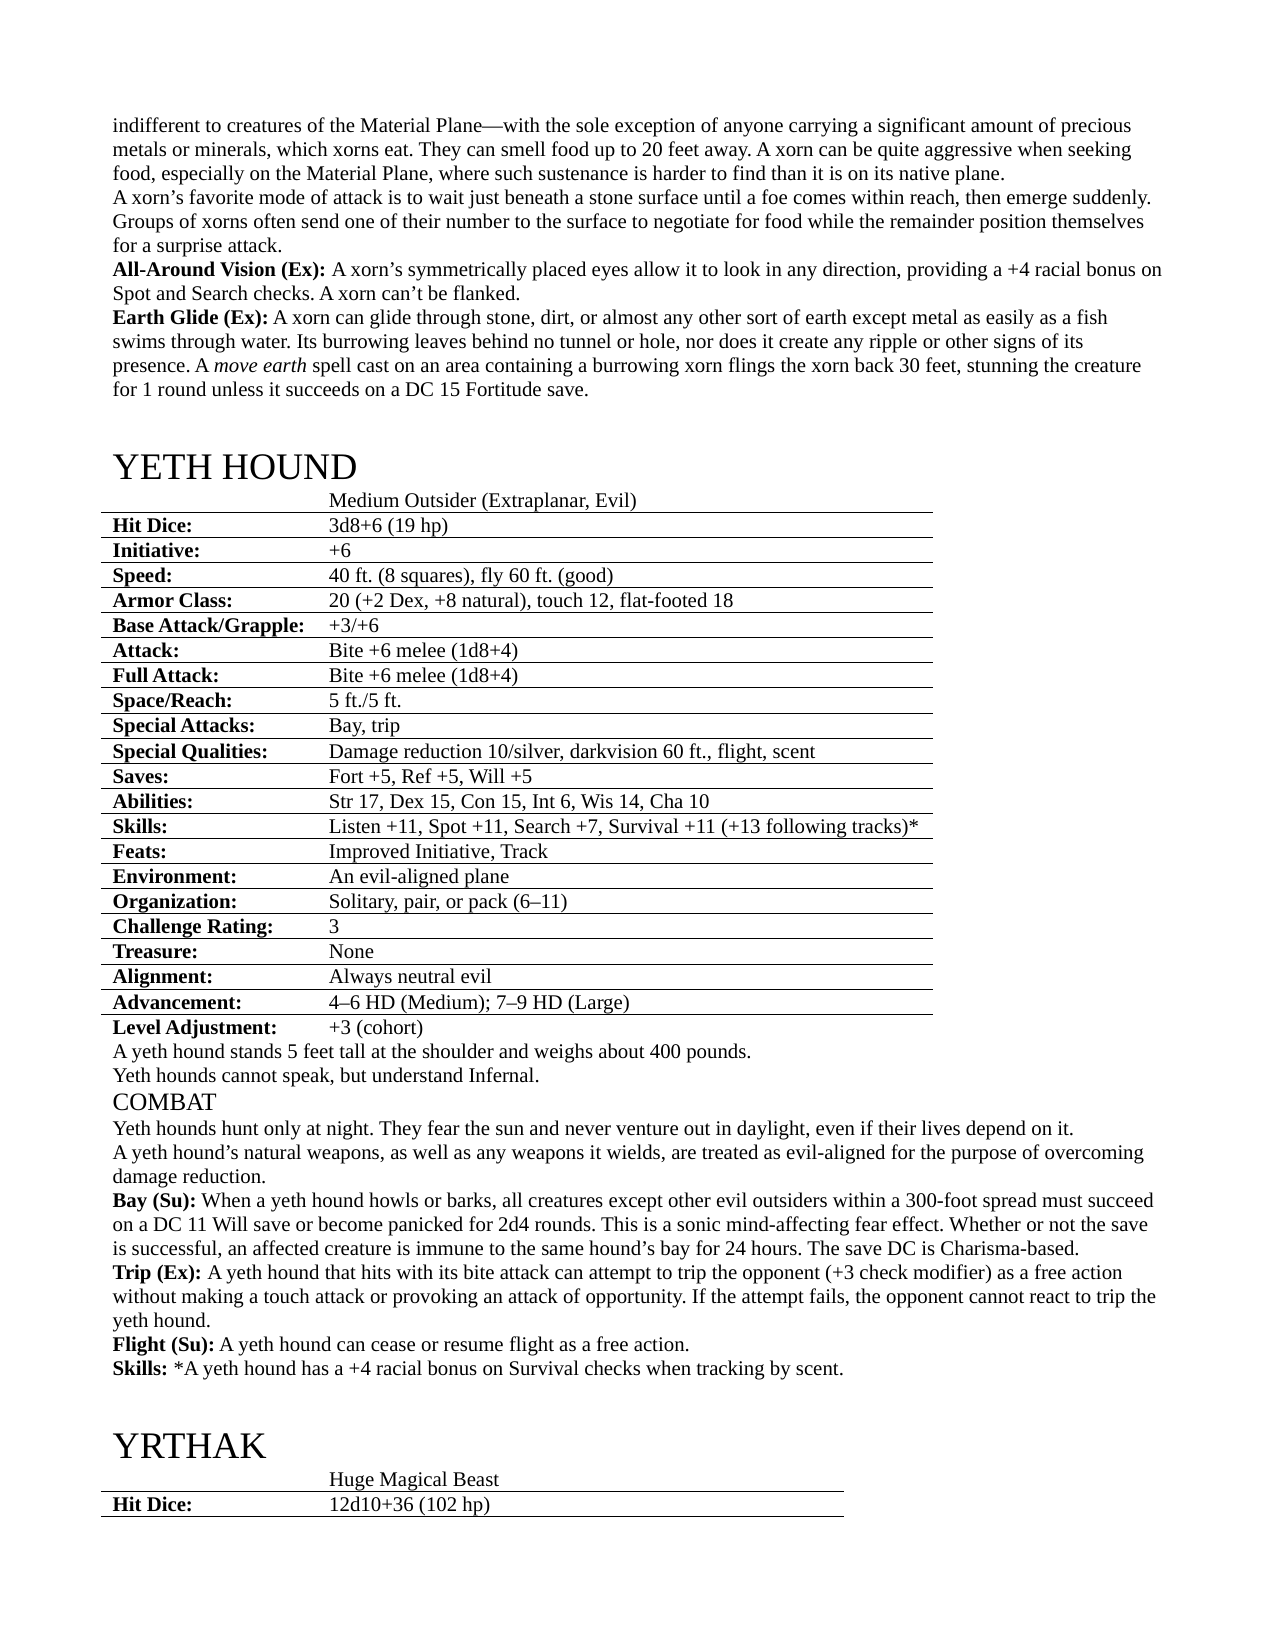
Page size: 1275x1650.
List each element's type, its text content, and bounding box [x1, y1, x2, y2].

table_cell Special Attacks: [101, 714, 317, 737]
text Bay (Su): When a yeth hound howls or barks, all creatures except other evil outsiders within a 300-foot spread must succeed on a DC 11 Will save or become panicked for 2d4 rounds. This is a sonic mind-affecting fear effect. Whether or not the save is successful, an affected creature is immune to the same hound’s bay for 24 hours. The save DC is Charisma-based. [112, 1188, 1162, 1260]
table_cell Armor Class: [101, 588, 317, 612]
table_cell An evil-aligned plane [318, 864, 933, 888]
text A xorn’s favorite mode of attack is to wait just beneath a stone surface until a foe comes within reach, then emerge suddenly. Groups of xorns often send one of their number to the surface to negotiate for food while the remainder position themselves for a surprise attack. [112, 185, 1162, 257]
table_header Huge Magical Beast [318, 1467, 844, 1491]
table_cell Fort +5, Ref +5, Will +5 [318, 764, 933, 788]
table_cell Feats: [101, 839, 317, 863]
table_cell Hit Dice: [101, 513, 317, 537]
text Skills: *A yeth hound has a +4 racial bonus on Survival checks when tracking by scent. [112, 1356, 1162, 1380]
table_cell Speed: [101, 563, 317, 587]
text A yeth hound stands 5 feet tall at the shoulder and weighs about 400 pounds. [112, 1039, 1162, 1063]
table_cell Space/Reach: [101, 688, 317, 712]
text COMBAT [112, 1087, 1162, 1116]
text Yeth hounds cannot speak, but understand Infernal. [112, 1063, 1162, 1087]
table_header Medium Outsider (Extraplanar, Evil) [318, 488, 933, 512]
table_cell +6 [318, 538, 933, 562]
table_cell Saves: [101, 764, 317, 788]
table_cell 40 ft. (8 squares), fly 60 ft. (good) [318, 563, 933, 587]
table_cell Initiative: [101, 538, 317, 562]
table_cell Solitary, pair, or pack (6–11) [318, 889, 933, 913]
text YETH HOUND [112, 444, 1162, 487]
table_cell Level Adjustment: [101, 1015, 317, 1039]
text YRTHAK [112, 1423, 1162, 1467]
table_cell Damage reduction 10/silver, darkvision 60 ft., flight, scent [318, 739, 933, 763]
table_cell Challenge Rating: [101, 914, 317, 938]
table_cell Always neutral evil [318, 965, 933, 988]
table_cell Skills: [101, 814, 317, 838]
table_header [101, 488, 317, 512]
table_cell 20 (+2 Dex, +8 natural), touch 12, flat-footed 18 [318, 588, 933, 612]
table_cell Organization: [101, 889, 317, 913]
text A yeth hound’s natural weapons, as well as any weapons it wields, are treated as evil-aligned for the purpose of overcoming damage reduction. [112, 1140, 1162, 1188]
table_cell Bite +6 melee (1d8+4) [318, 663, 933, 687]
table_cell 5 ft./5 ft. [318, 688, 933, 712]
table_cell Str 17, Dex 15, Con 15, Int 6, Wis 14, Cha 10 [318, 789, 933, 813]
table_cell Bay, trip [318, 714, 933, 737]
table_cell Base Attack/Grapple: [101, 613, 317, 637]
text indifferent to creatures of the Material Plane—with the sole exception of anyone carrying a significant amount of precious metals or minerals, which xorns eat. They can smell food up to 20 feet away. A xorn can be quite aggressive when seeking food, especially on the Material Plane, where such sustenance is harder to find than it is on its native plane. [112, 112, 1162, 185]
table_cell Special Qualities: [101, 739, 317, 763]
table_cell Abilities: [101, 789, 317, 813]
table_cell 3 [318, 914, 933, 938]
table_cell None [318, 939, 933, 963]
table_header [101, 1467, 318, 1491]
table_cell Treasure: [101, 939, 317, 963]
table_cell Bite +6 melee (1d8+4) [318, 638, 933, 662]
table_cell Advancement: [101, 990, 317, 1014]
text Flight (Su): A yeth hound can cease or resume flight as a free action. [112, 1332, 1162, 1356]
table_cell +3 (cohort) [318, 1015, 933, 1039]
table_cell +3/+6 [318, 613, 933, 637]
table_cell Listen +11, Spot +11, Search +7, Survival +11 (+13 following tracks)* [318, 814, 933, 838]
table_cell Attack: [101, 638, 317, 662]
table_cell Alignment: [101, 965, 317, 988]
table_cell 3d8+6 (19 hp) [318, 513, 933, 537]
table_cell Improved Initiative, Track [318, 839, 933, 863]
table_cell Full Attack: [101, 663, 317, 687]
text Trip (Ex): A yeth hound that hits with its bite attack can attempt to trip the opponent (+3 check modifier) as a free action without making a touch attack or provoking an attack of opportunity. If the attempt fails, the opponent cannot react to trip the yeth hound. [112, 1260, 1162, 1332]
table_cell Environment: [101, 864, 317, 888]
table_cell 4–6 HD (Medium); 7–9 HD (Large) [318, 990, 933, 1014]
text Earth Glide (Ex): A xorn can glide through stone, dirt, or almost any other sort of earth except metal as easily as a fish swims through water. Its burrowing leaves behind no tunnel or hole, nor does it create any ripple or other signs of its presence. A move earth spell cast on an area containing a burrowing xorn flings the xorn back 30 feet, stunning the creature for 1 round unless it succeeds on a DC 15 Fortitude save. [112, 305, 1162, 401]
text All-Around Vision (Ex): A xorn’s symmetrically placed eyes allow it to look in any direction, providing a +4 racial bonus on Spot and Search checks. A xorn can’t be flanked. [112, 257, 1162, 305]
text Yeth hounds hunt only at night. They fear the sun and never venture out in daylight, even if their lives depend on it. [112, 1116, 1162, 1140]
table_cell 12d10+36 (102 hp) [318, 1492, 844, 1516]
table_cell Hit Dice: [101, 1492, 318, 1516]
